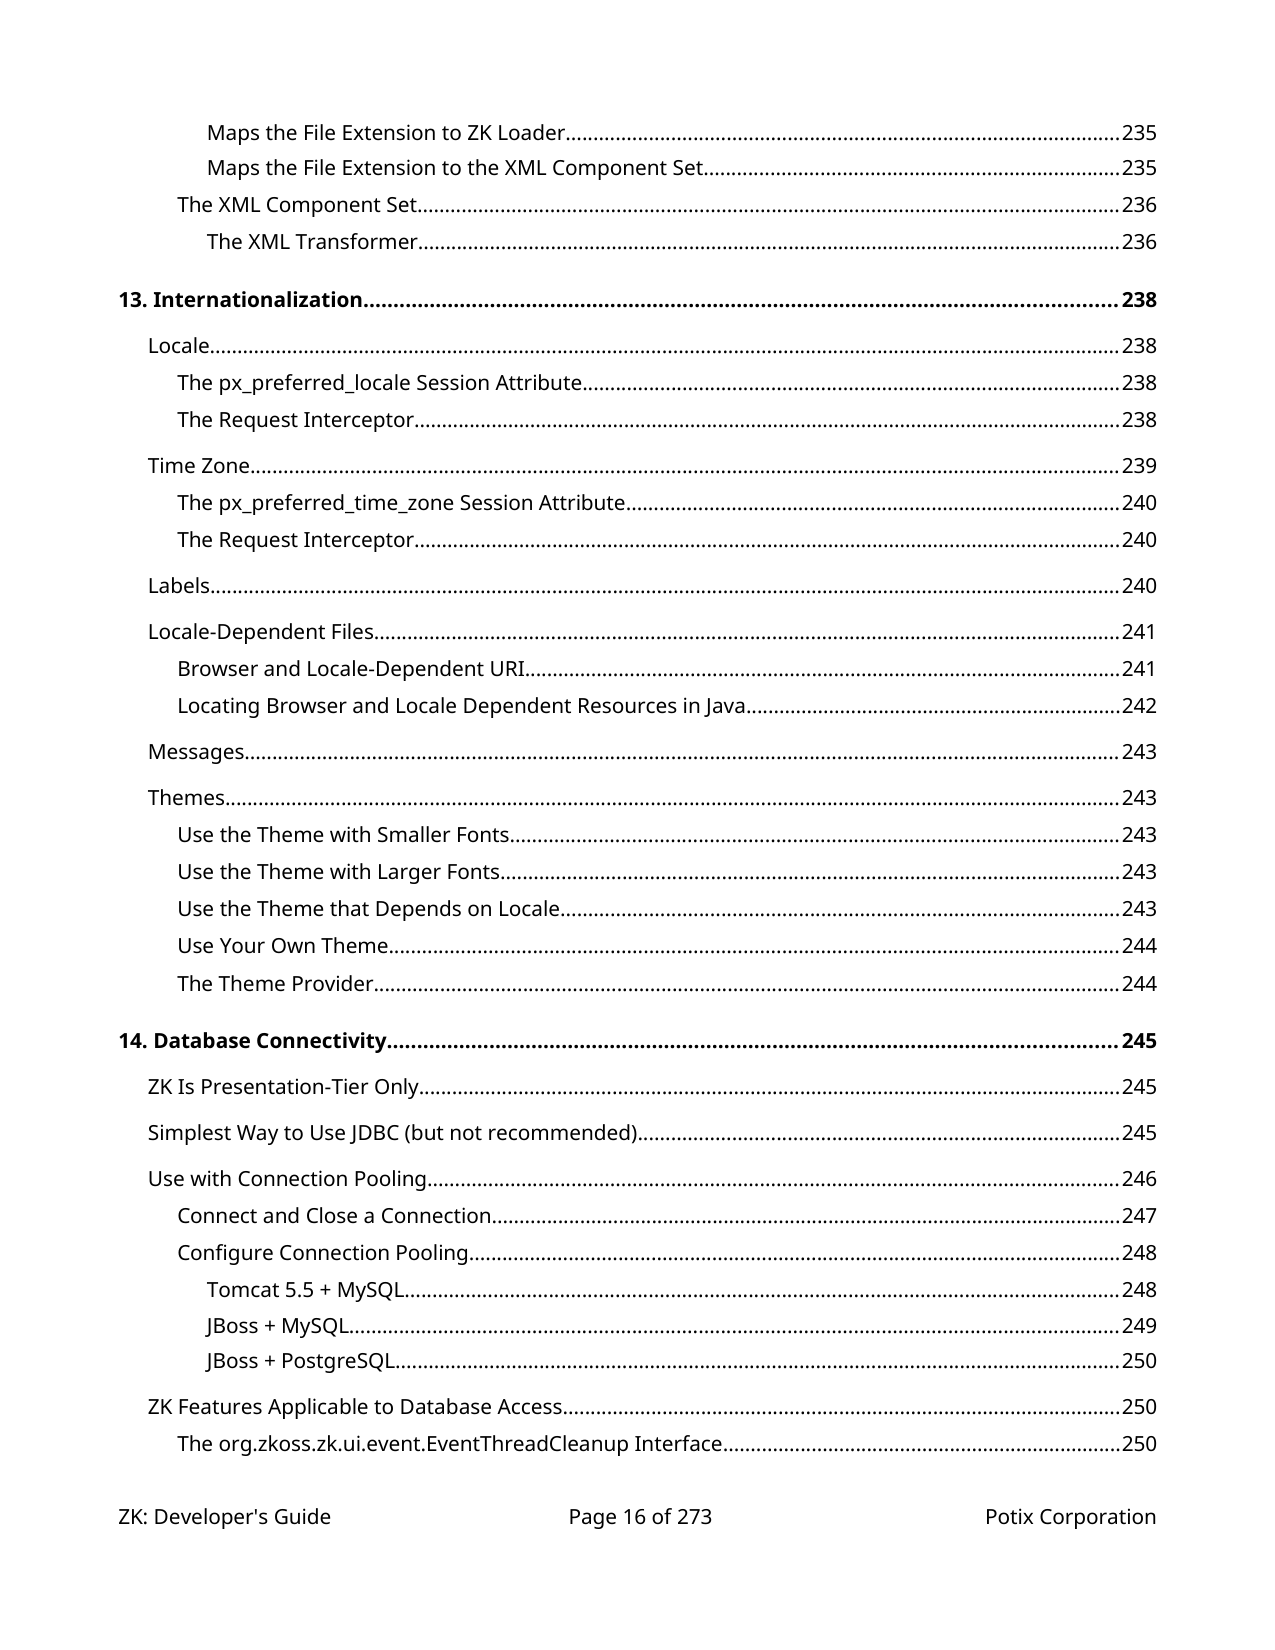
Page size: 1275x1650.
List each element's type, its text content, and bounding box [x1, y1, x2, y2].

text Maps the File Extension to the XML Component Set 235 [207, 153, 1157, 182]
text The Request Interceptor 240 [177, 525, 1157, 554]
text Use the Theme with Larger Fonts 243 [177, 857, 1157, 886]
text The px_preferred_locale Session Attribute 238 [177, 368, 1157, 396]
text Locale-Dependent Files 241 [148, 617, 1157, 646]
text Tomcat 5.5 + MySQL 248 [207, 1276, 1157, 1304]
text Use Your Own Theme 244 [177, 932, 1157, 960]
text Use with Connection Pooling 246 [148, 1164, 1157, 1192]
text ZK Features Applicable to Database Access 250 [148, 1392, 1157, 1420]
text Connect and Close a Connection 247 [177, 1201, 1157, 1229]
text Configure Connection Pooling 248 [177, 1238, 1157, 1267]
text Messages 243 [148, 737, 1157, 766]
text Locating Browser and Locale Dependent Resources in Java 242 [177, 691, 1157, 720]
text ZK Is Presentation-Tier Only 245 [148, 1072, 1157, 1101]
text Use the Theme that Depends on Locale 243 [177, 894, 1157, 923]
text The org.zkoss.zk.ui.event.EventThreadCleanup Interface 250 [177, 1429, 1157, 1457]
text Time Zone 239 [148, 451, 1157, 479]
text The px_preferred_time_zone Session Attribute 240 [177, 488, 1157, 517]
text Labels 240 [148, 571, 1157, 599]
text JBoss + PostgreSQL 250 [207, 1346, 1157, 1374]
text Simplest Way to Use JDBC (but not recommended) 245 [148, 1118, 1157, 1147]
text The Theme Provider 244 [177, 969, 1157, 997]
text Locale 238 [148, 331, 1157, 359]
text 13. Internationalization 238 [118, 285, 1157, 313]
text Maps the File Extension to ZK Loader 235 [207, 118, 1157, 146]
text JBoss + MySQL 249 [207, 1311, 1157, 1339]
text Use the Theme with Smaller Fonts 243 [177, 820, 1157, 849]
text 14. Database Connectivity 245 [118, 1026, 1157, 1055]
text The Request Interceptor 238 [177, 405, 1157, 433]
text Browser and Locale-Dependent URI 241 [177, 654, 1157, 683]
text Themes 243 [148, 783, 1157, 812]
text The XML Transformer 236 [207, 227, 1157, 256]
text The XML Component Set 236 [177, 190, 1157, 219]
